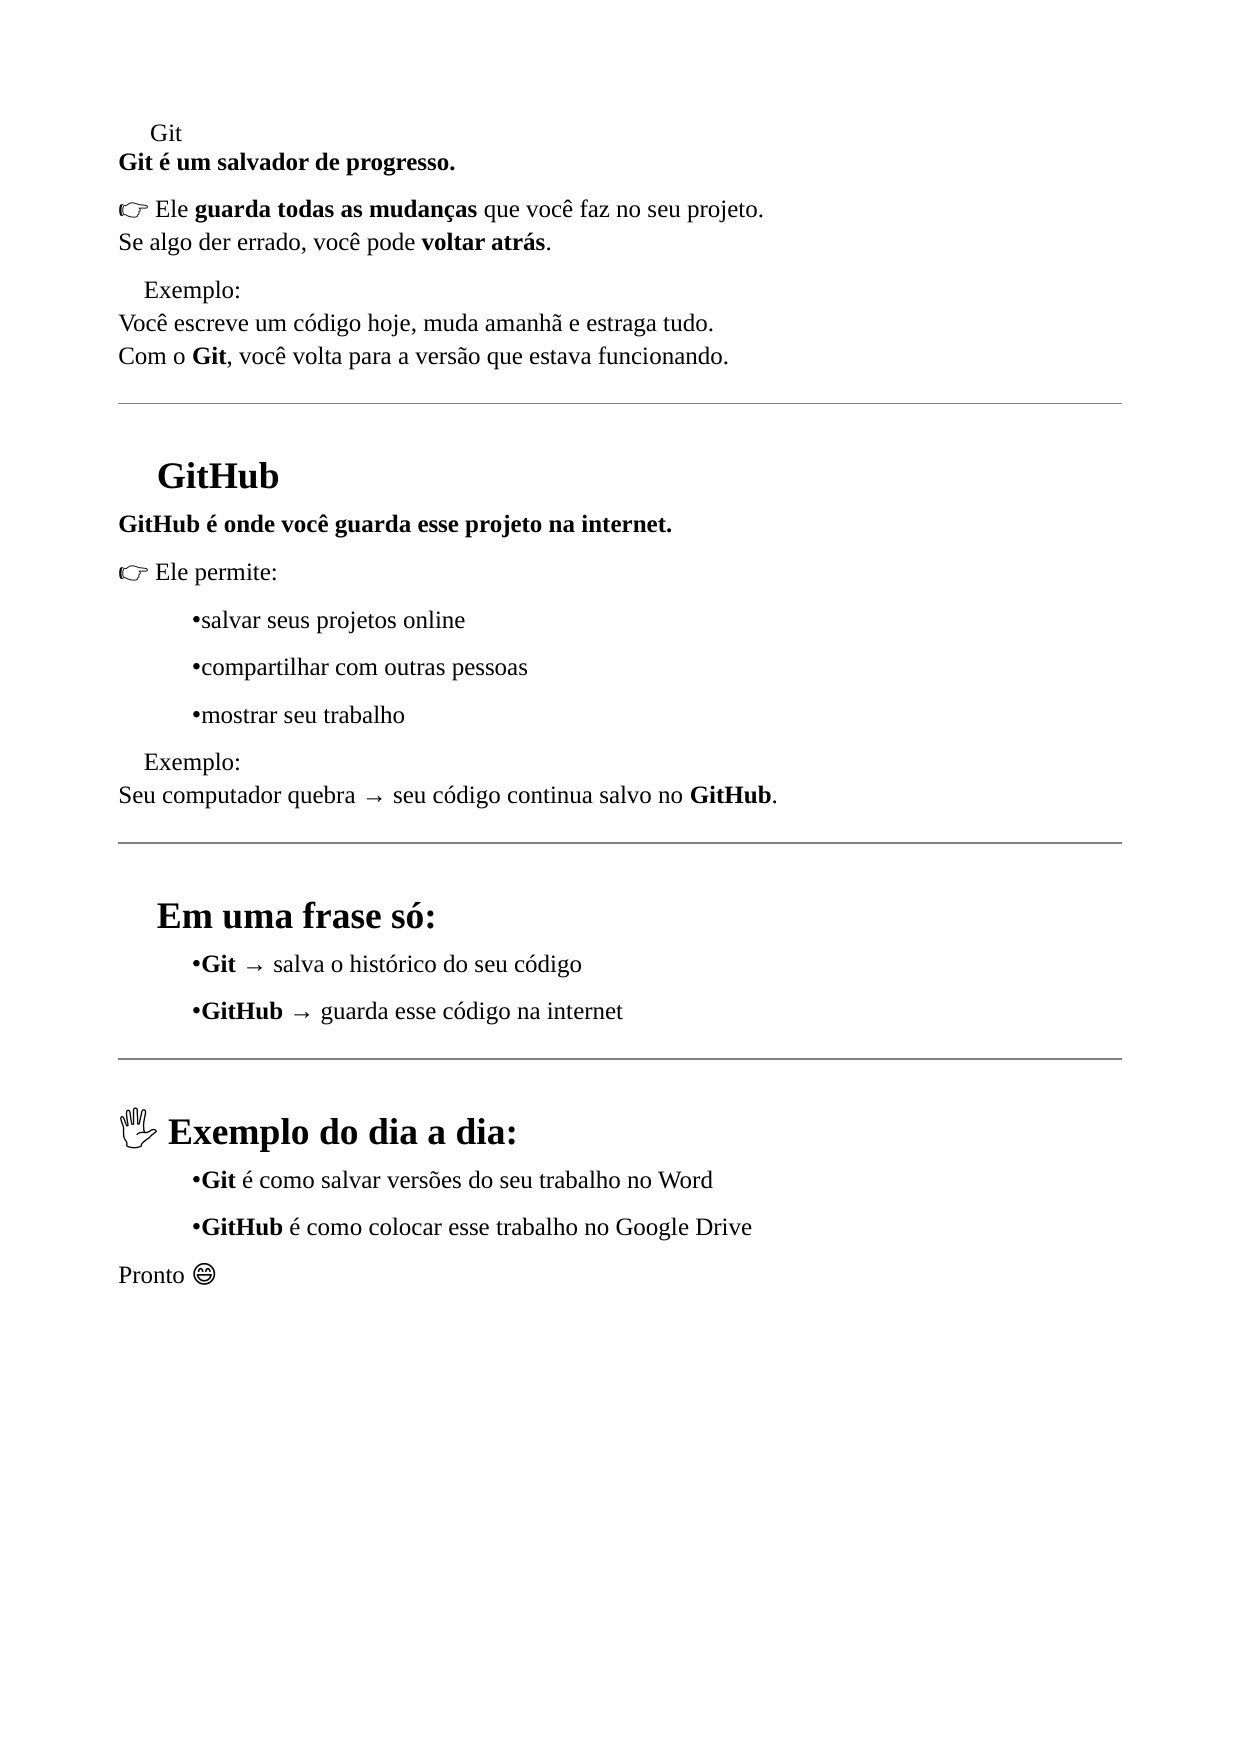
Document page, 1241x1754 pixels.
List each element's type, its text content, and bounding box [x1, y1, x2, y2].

list mostrar seu trabalho [118, 700, 1122, 729]
text 🔹 Git [118, 118, 1122, 147]
subtitle 🖐 Exemplo do dia a dia: [118, 1109, 1122, 1152]
list salvar seus projetos online [118, 605, 1122, 633]
text Git é um salvador de progresso. [118, 147, 1122, 176]
text Pronto 😄 [118, 1260, 1122, 1289]
text 👉 Ele guarda todas as mudanças que você faz no seu projeto. Se algo der errado, você pode voltar atrás. [118, 194, 1122, 256]
text 📌 Exemplo: Seu computador quebra → seu código continua salvo no GitHub. [118, 747, 1122, 809]
text GitHub é onde você guarda esse projeto na internet. [118, 509, 1122, 538]
subtitle 🧠 Em uma frase só: [118, 893, 1122, 936]
list compartilhar com outras pessoas [118, 652, 1122, 681]
list Git → salva o histórico do seu código [118, 949, 1122, 978]
list Git é como salvar versões do seu trabalho no Word [118, 1165, 1122, 1193]
list GitHub é como colocar esse trabalho no Google Drive [118, 1212, 1122, 1241]
list GitHub → guarda esse código na internet [118, 996, 1122, 1025]
text 👉 Ele permite: [118, 557, 1122, 586]
subtitle 🔹 GitHub [118, 454, 1122, 497]
text 📌 Exemplo: Você escreve um código hoje, muda amanhã e estraga tudo. Com o Git, você volta para a versão que estava funcionando. [118, 275, 1122, 370]
